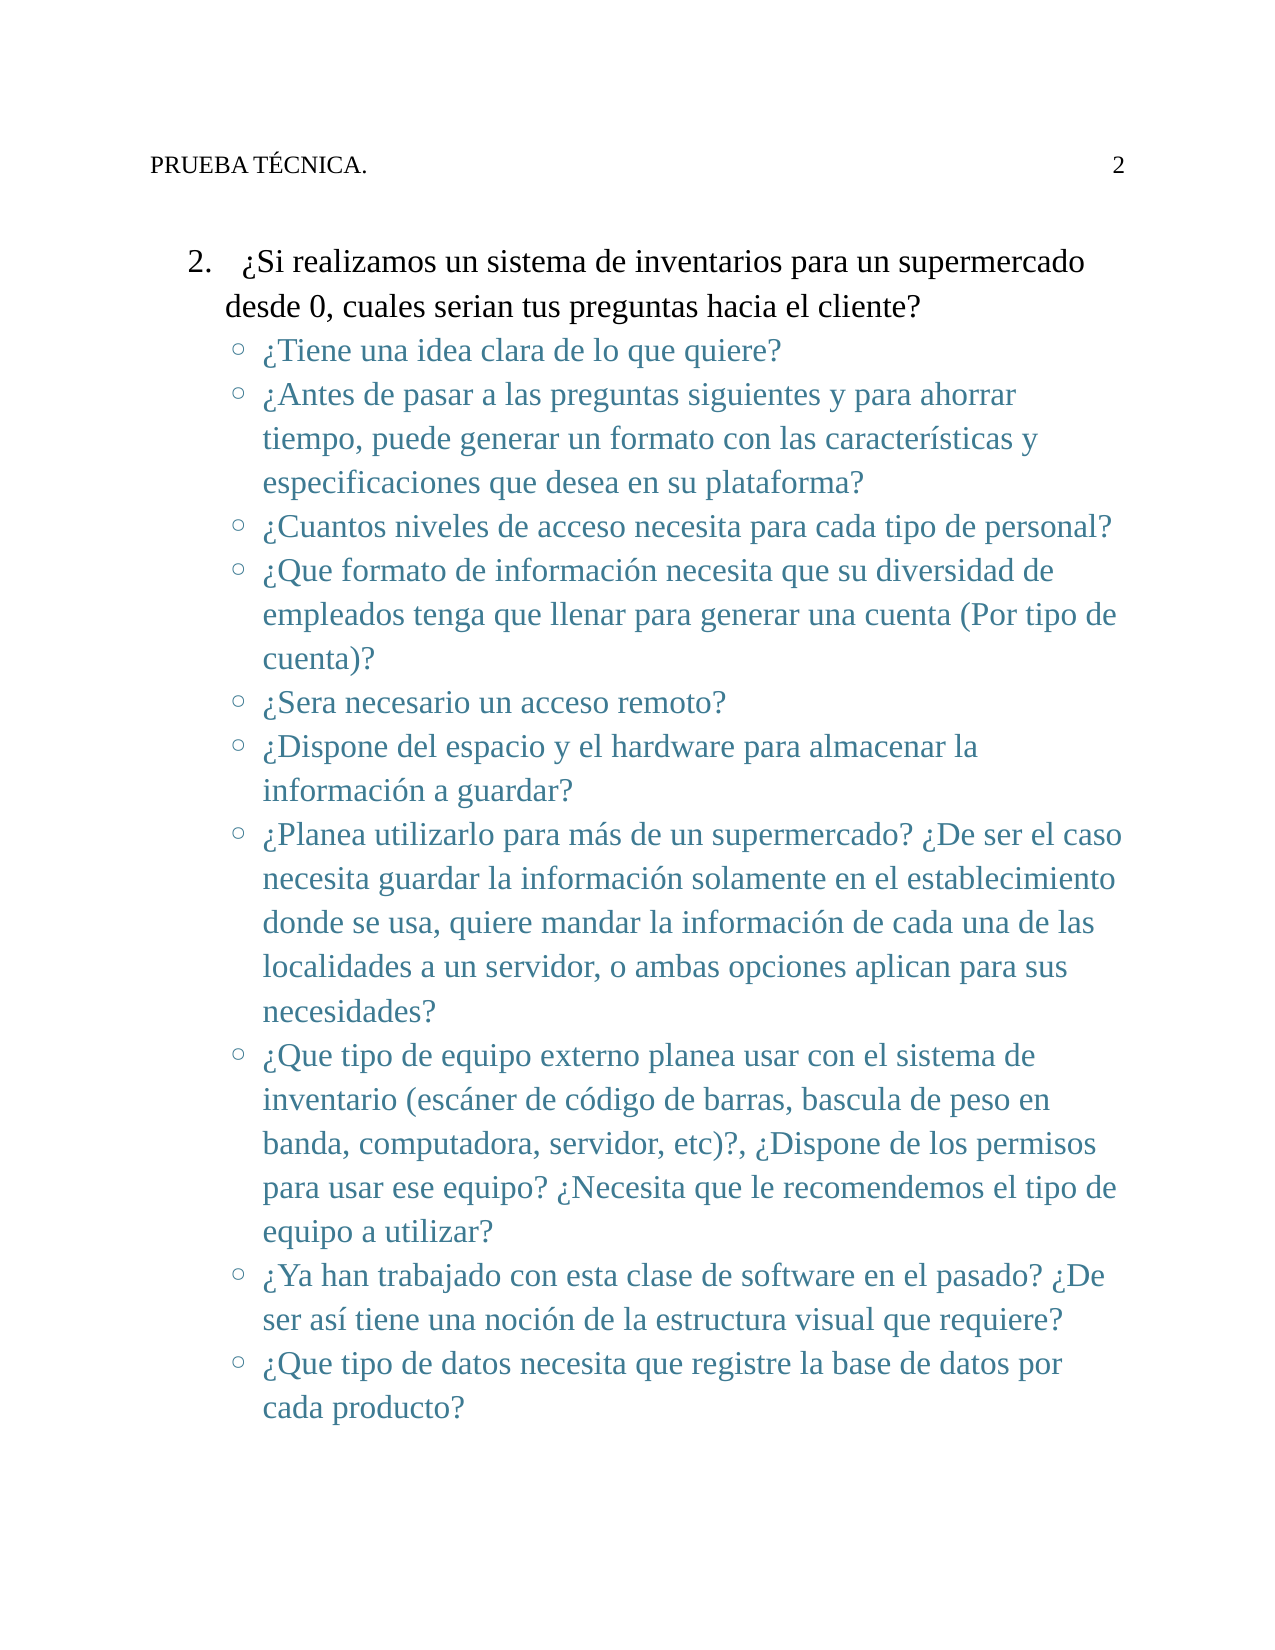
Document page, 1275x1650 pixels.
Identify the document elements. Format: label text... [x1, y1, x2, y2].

list ¿Cuantos niveles de acceso necesita para cada tipo de personal? [225, 506, 1125, 544]
list ¿Que formato de información necesita que su diversidad de empleados tenga que llenar para generar una cuenta (Por tipo de cuenta)? [225, 550, 1125, 677]
list ¿Ya han trabajado con esta clase de software en el pasado? ¿De ser así tiene una noción de la estructura visual que requiere? [225, 1255, 1125, 1338]
list ¿Tiene una idea clara de lo que quiere? [225, 330, 1125, 368]
list ¿Si realizamos un sistema de inventarios para un supermercado desde 0, cuales serian tus preguntas hacia el cliente? [187, 242, 1125, 324]
list ¿Sera necesario un acceso remoto? [225, 682, 1125, 721]
list ¿Que tipo de equipo externo planea usar con el sistema de inventario (escáner de código de barras, bascula de peso en banda, computadora, servidor, etc)?, ¿Dispone de los permisos para usar ese equipo? ¿Necesita que le recomendemos el tipo de equipo a utilizar? [225, 1035, 1125, 1249]
list ¿Que tipo de datos necesita que registre la base de datos por cada producto? [225, 1343, 1125, 1426]
list ¿Dispone del espacio y el hardware para almacenar la información a guardar? [225, 726, 1125, 809]
list ¿Planea utilizarlo para más de un supermercado? ¿De ser el caso necesita guardar la información solamente en el establecimiento donde se usa, quiere mandar la información de cada una de las localidades a un servidor, o ambas opciones aplican para sus necesidades? [225, 814, 1125, 1029]
list ¿Antes de pasar a las preguntas siguientes y para ahorrar tiempo, puede generar un formato con las características y especificaciones que desea en su plataforma? [225, 374, 1125, 500]
